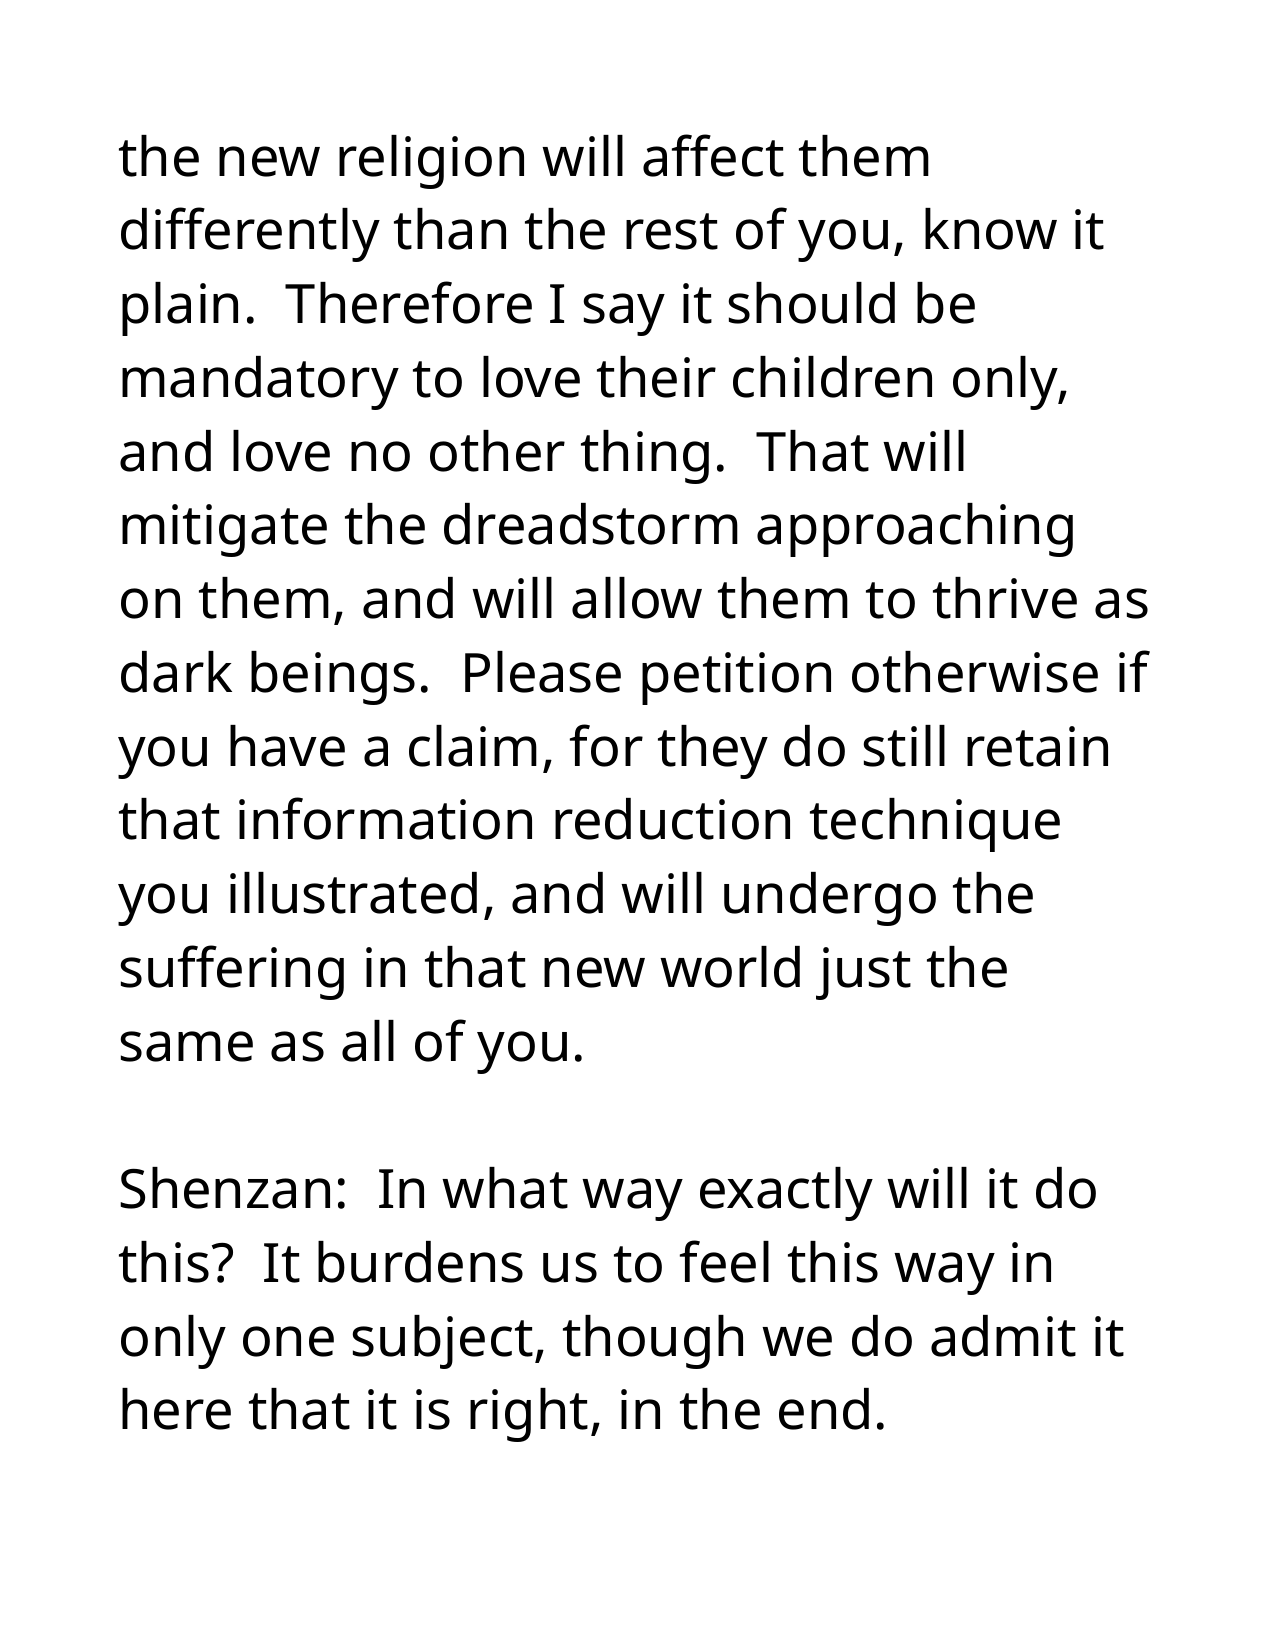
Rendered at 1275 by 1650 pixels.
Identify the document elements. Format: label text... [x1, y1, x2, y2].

text the new religion will affect them differently than the rest of you, know it plain. Therefore I say it should be mandatory to love their children only, and love no other thing. That will mitigate the dreadstorm approaching on them, and will allow them to thrive as dark beings. Please petition otherwise if you have a claim, for they do still retain that information reduction technique you illustrated, and will undergo the suffering in that new world just the same as all of you. [118, 118, 1157, 1077]
text Shenzan: In what way exactly will it do this? It burdens us to feel this way in only one subject, though we do admit it here that it is right, in the end. [118, 1151, 1157, 1446]
